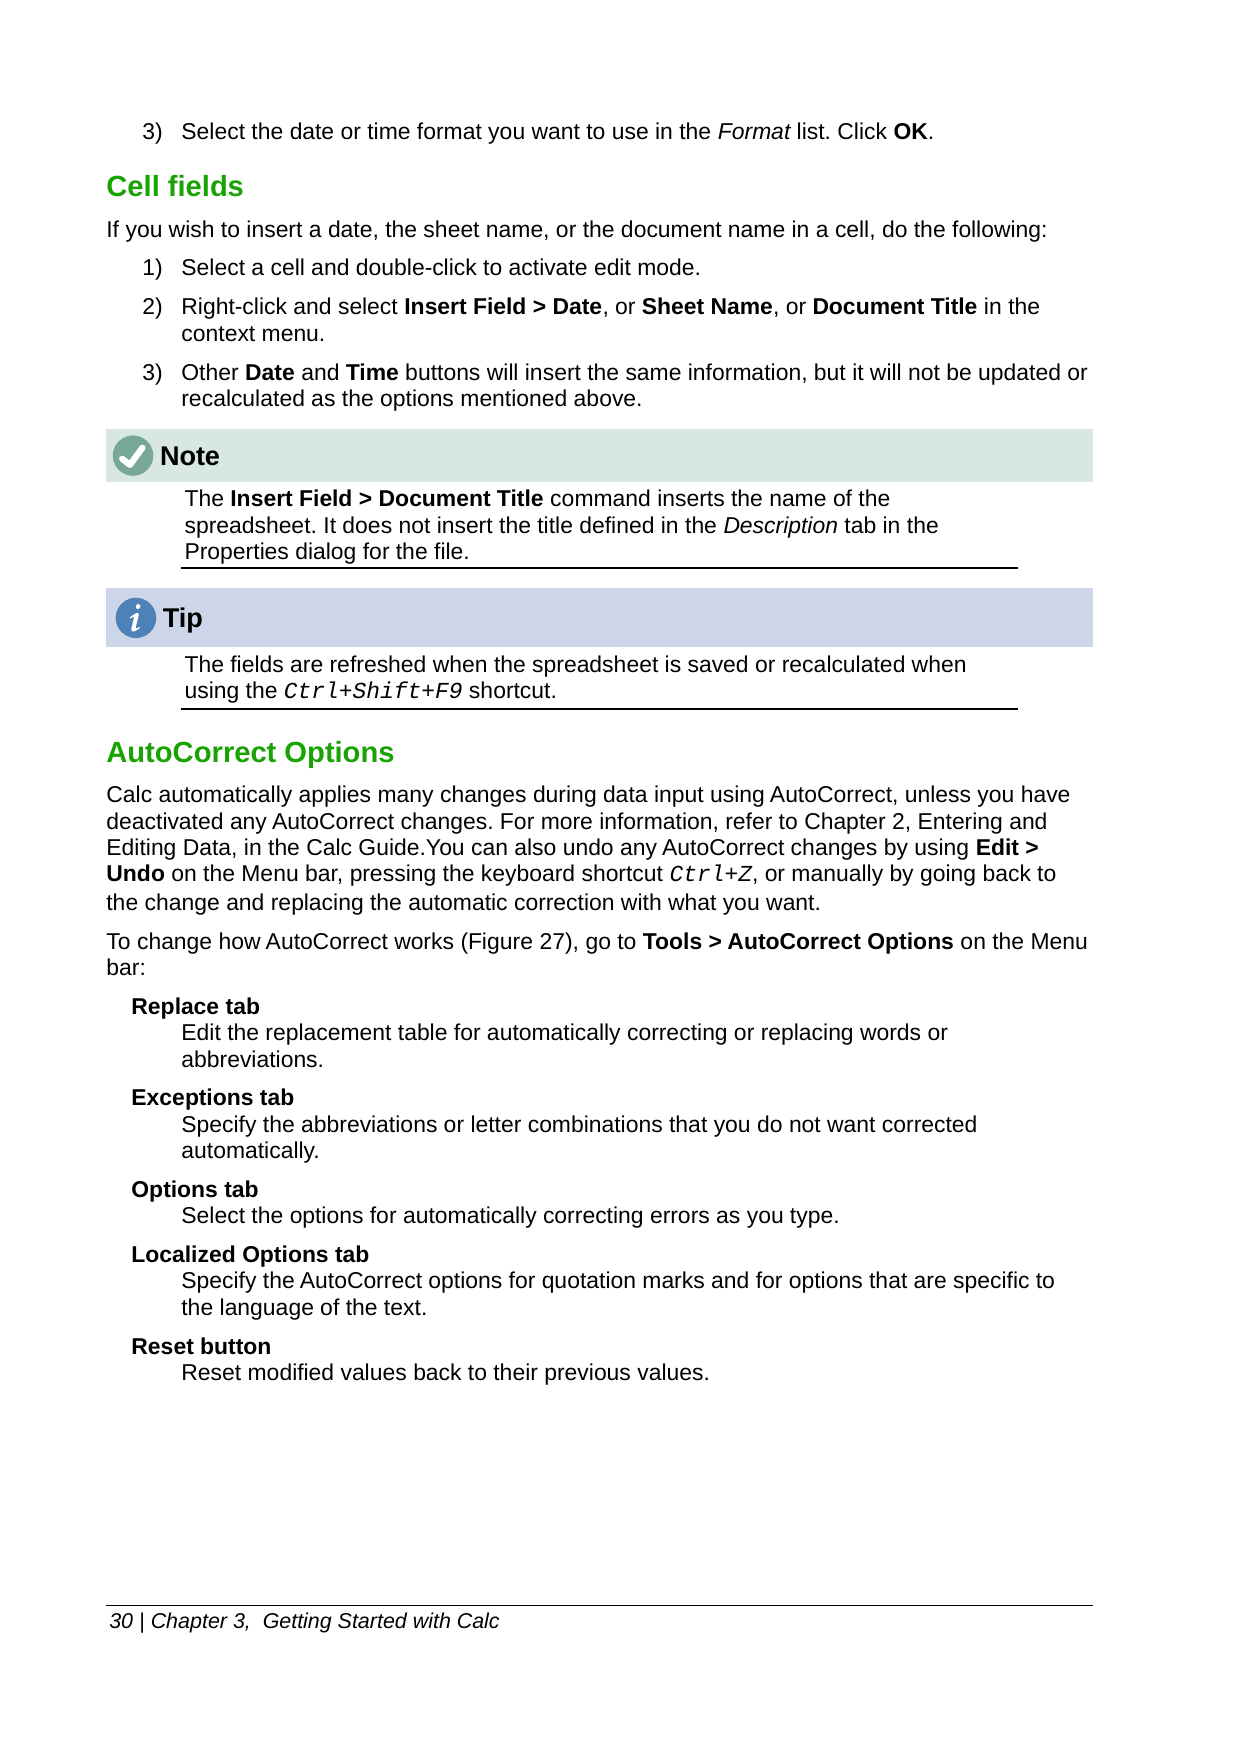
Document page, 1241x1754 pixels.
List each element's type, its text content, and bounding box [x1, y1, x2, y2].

list Select the date or time format you want to use in the Format list. Click OK. [162, 118, 1093, 144]
text Edit the replacement table for automatically correcting or replacing words or abbreviations. [181, 1019, 1093, 1072]
text Localized Options tab [131, 1241, 1093, 1267]
list Right-click and select Insert Field > Date, or Sheet Name, or Document Title in the context menu. [162, 293, 1093, 346]
text Exceptions tab [131, 1084, 1093, 1111]
text Specify the AutoCorrect options for quotation marks and for options that are specific to the language of the text. [181, 1267, 1093, 1320]
text The Insert Field > Document Title command inserts the name of the spreadsheet. It does not insert the title defined in the Description tab in the Properties dialog for the file. [181, 482, 1018, 567]
subtitle Tip [106, 588, 1093, 647]
subtitle AutoCorrect Options [106, 735, 1093, 769]
subtitle Cell fields [106, 169, 1093, 203]
list Other Date and Time buttons will insert the same information, but it will not be updated or recalculated as the options mentioned above. [162, 358, 1093, 411]
text If you wish to insert a date, the sheet name, or the document name in a cell, do the following: [106, 216, 1093, 242]
list Select a cell and double-click to activate edit mode. [162, 254, 1093, 281]
text Specify the abbreviations or letter combinations that you do not want corrected automatically. [181, 1111, 1093, 1163]
text To change how AutoCorrect works (Figure 27), go to Tools > AutoCorrect Options on the Menu bar: [106, 928, 1093, 980]
text The fields are refreshed when the spreadsheet is saved or recalculated when using the Ctrl+Shift+F9 shortcut. [181, 647, 1018, 708]
text Select the options for automatically correcting errors as you type. [181, 1202, 1093, 1229]
subtitle Note [106, 429, 1093, 482]
text Reset button [131, 1333, 1093, 1359]
text Replace tab [131, 993, 1093, 1019]
text Calc automatically applies many changes during data input using AutoCorrect, unless you have deactivated any AutoCorrect changes. For more information, refer to Chapter 2, Entering and Editing Data, in the Calc Guide.You can also undo any AutoCorrect changes by using Edit > Undo on the Menu bar, pressing the keyboard shortcut Ctrl+Z, or manually by going back to the change and replacing the automatic correction with what you want. [106, 781, 1093, 915]
text Reset modified values back to their previous values. [181, 1359, 1093, 1385]
text Options tab [131, 1176, 1093, 1202]
